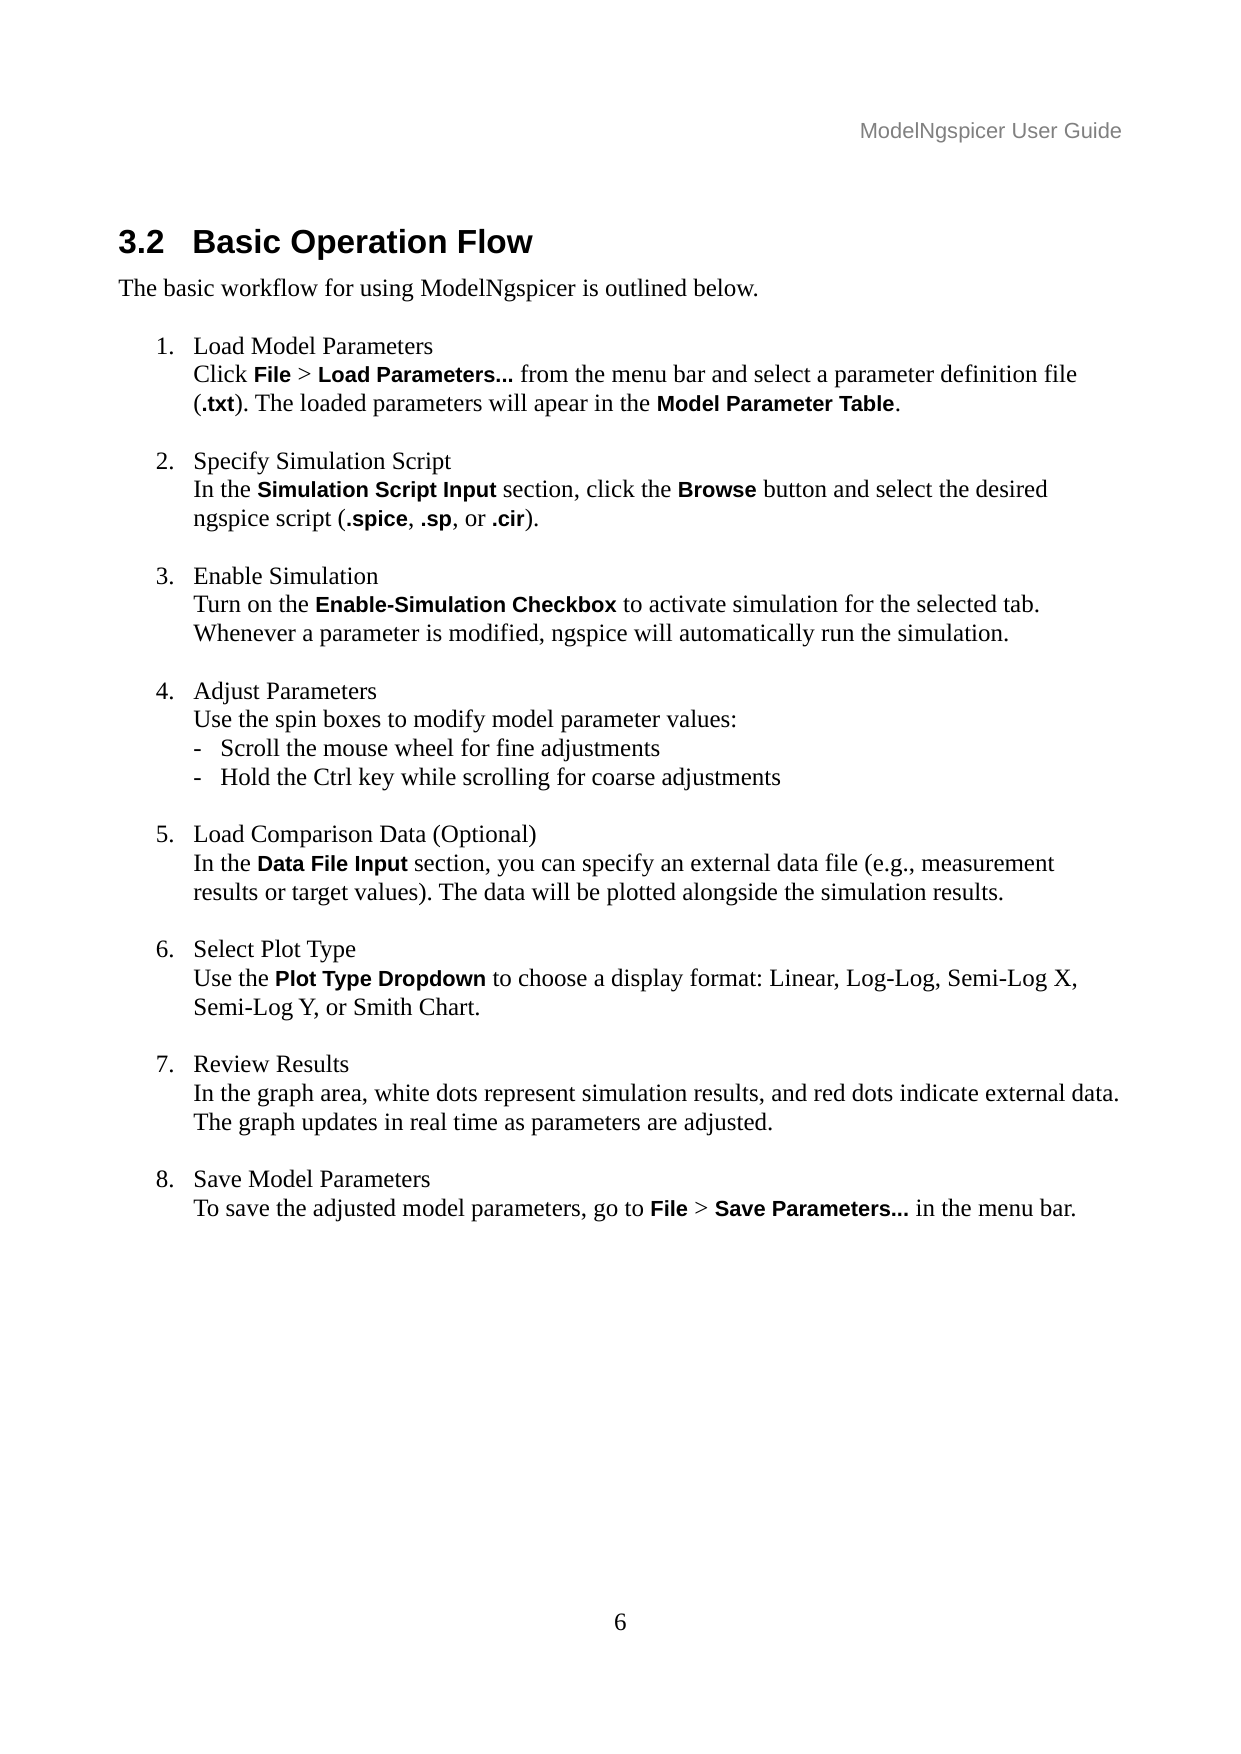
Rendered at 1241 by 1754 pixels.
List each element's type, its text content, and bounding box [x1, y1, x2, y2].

list Specify Simulation Script In the Simulation Script Input section, click the Browse button and select the desired ngspice script (.spice, .sp, or .cir). [156, 446, 1122, 532]
list Save Model Parameters To save the adjusted model parameters, go to File > Save Parameters... in the menu bar. [156, 1164, 1122, 1222]
list Adjust Parameters Use the spin boxes to modify model parameter values: - Scroll the mouse wheel for fine adjustments - Hold the Ctrl key while scrolling for coarse adjustments [156, 676, 1122, 791]
list Load Comparison Data (Optional) In the Data File Input section, you can specify an external data file (e.g., measurement results or target values). The data will be plotted alongside the simulation results. [156, 819, 1122, 906]
text The basic workflow for using ModelNgspicer is outlined below. [118, 273, 1122, 302]
list Load Model Parameters Click File > Load Parameters... from the menu bar and select a parameter definition file (.txt). The loaded parameters will apear in the Model Parameter Table. [156, 331, 1122, 417]
list Select Plot Type Use the Plot Type Dropdown to choose a display format: Linear, Log-Log, Semi-Log X, Semi-Log Y, or Smith Chart. [156, 934, 1122, 1021]
subtitle Basic Operation Flow [118, 222, 1122, 261]
list Enable Simulation Turn on the Enable-Simulation Checkbox to activate simulation for the selected tab. Whenever a parameter is modified, ngspice will automatically run the simulation. [156, 561, 1122, 647]
list Review Results In the graph area, white dots represent simulation results, and red dots indicate external data. The graph updates in real time as parameters are adjusted. [156, 1049, 1122, 1136]
